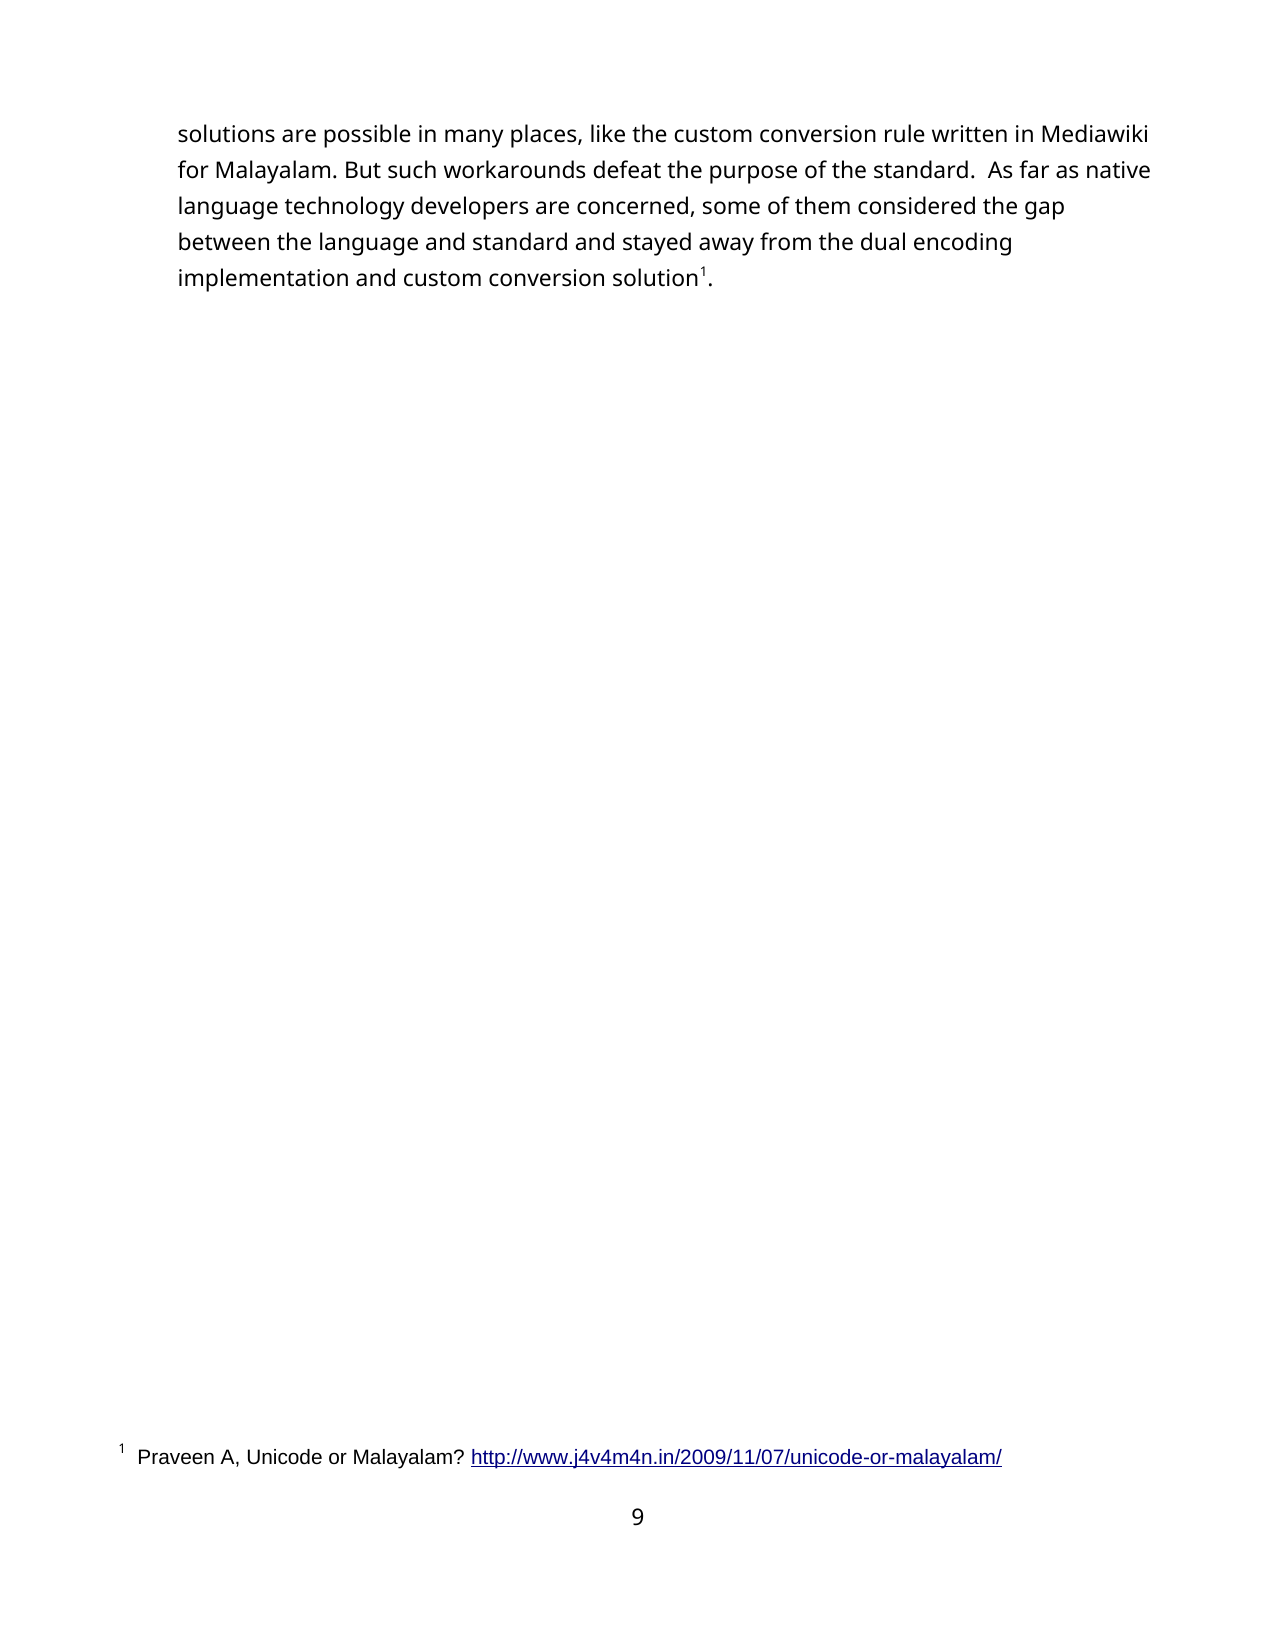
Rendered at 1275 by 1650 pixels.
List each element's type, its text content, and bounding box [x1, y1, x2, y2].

text Praveen A, Unicode or Malayalam? http://www.j4v4m4n.in/2009/11/07/unicode-or-malayalam/ [118, 1440, 1157, 1471]
subtitle solutions are possible in many places, like the custom conversion rule written in Mediawiki for Malayalam. But such workarounds defeat the purpose of the standard. As far as native language technology developers are concerned, some of them considered the gap between the language and standard and stayed away from the dual encoding implementation and custom conversion solution. [177, 118, 1157, 293]
